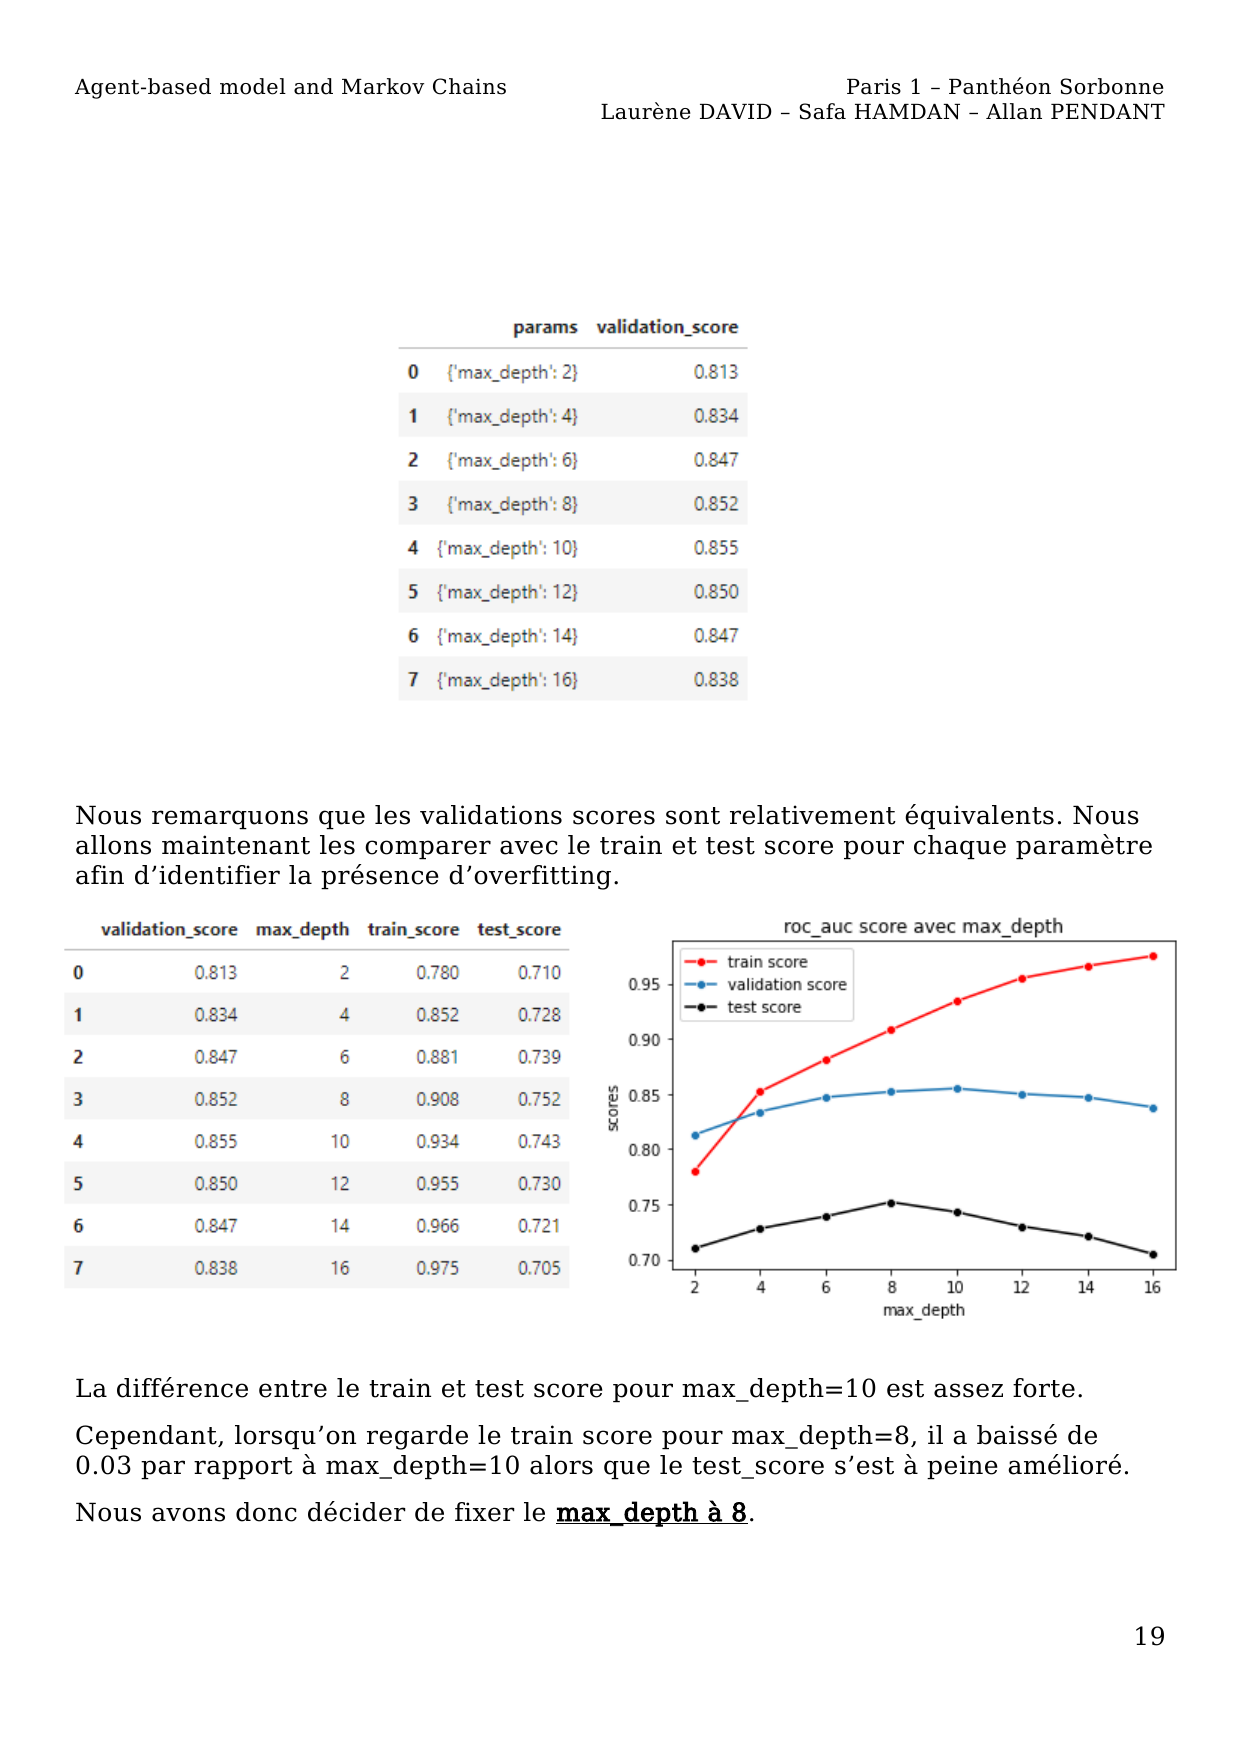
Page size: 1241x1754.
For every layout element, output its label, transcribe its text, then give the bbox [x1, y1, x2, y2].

text Nous avons donc décider de fixer le max_depth à 8. [75, 1496, 1165, 1526]
text La différence entre le train et test score pour max_depth=10 est assez forte. [75, 1373, 1165, 1403]
text Nous remarquons que les validations scores sont relativement équivalents. Nous allons maintenant les comparer avec le train et test score pour chaque paramètre afin d’identifier la présence d’overfitting. [75, 799, 1165, 889]
text Cependant, lorsqu’on regarde le train score pour max_depth=8, il a baissé de 0.03 par rapport à max_depth=10 alors que le test_score s’est à peine amélioré. [75, 1419, 1165, 1479]
